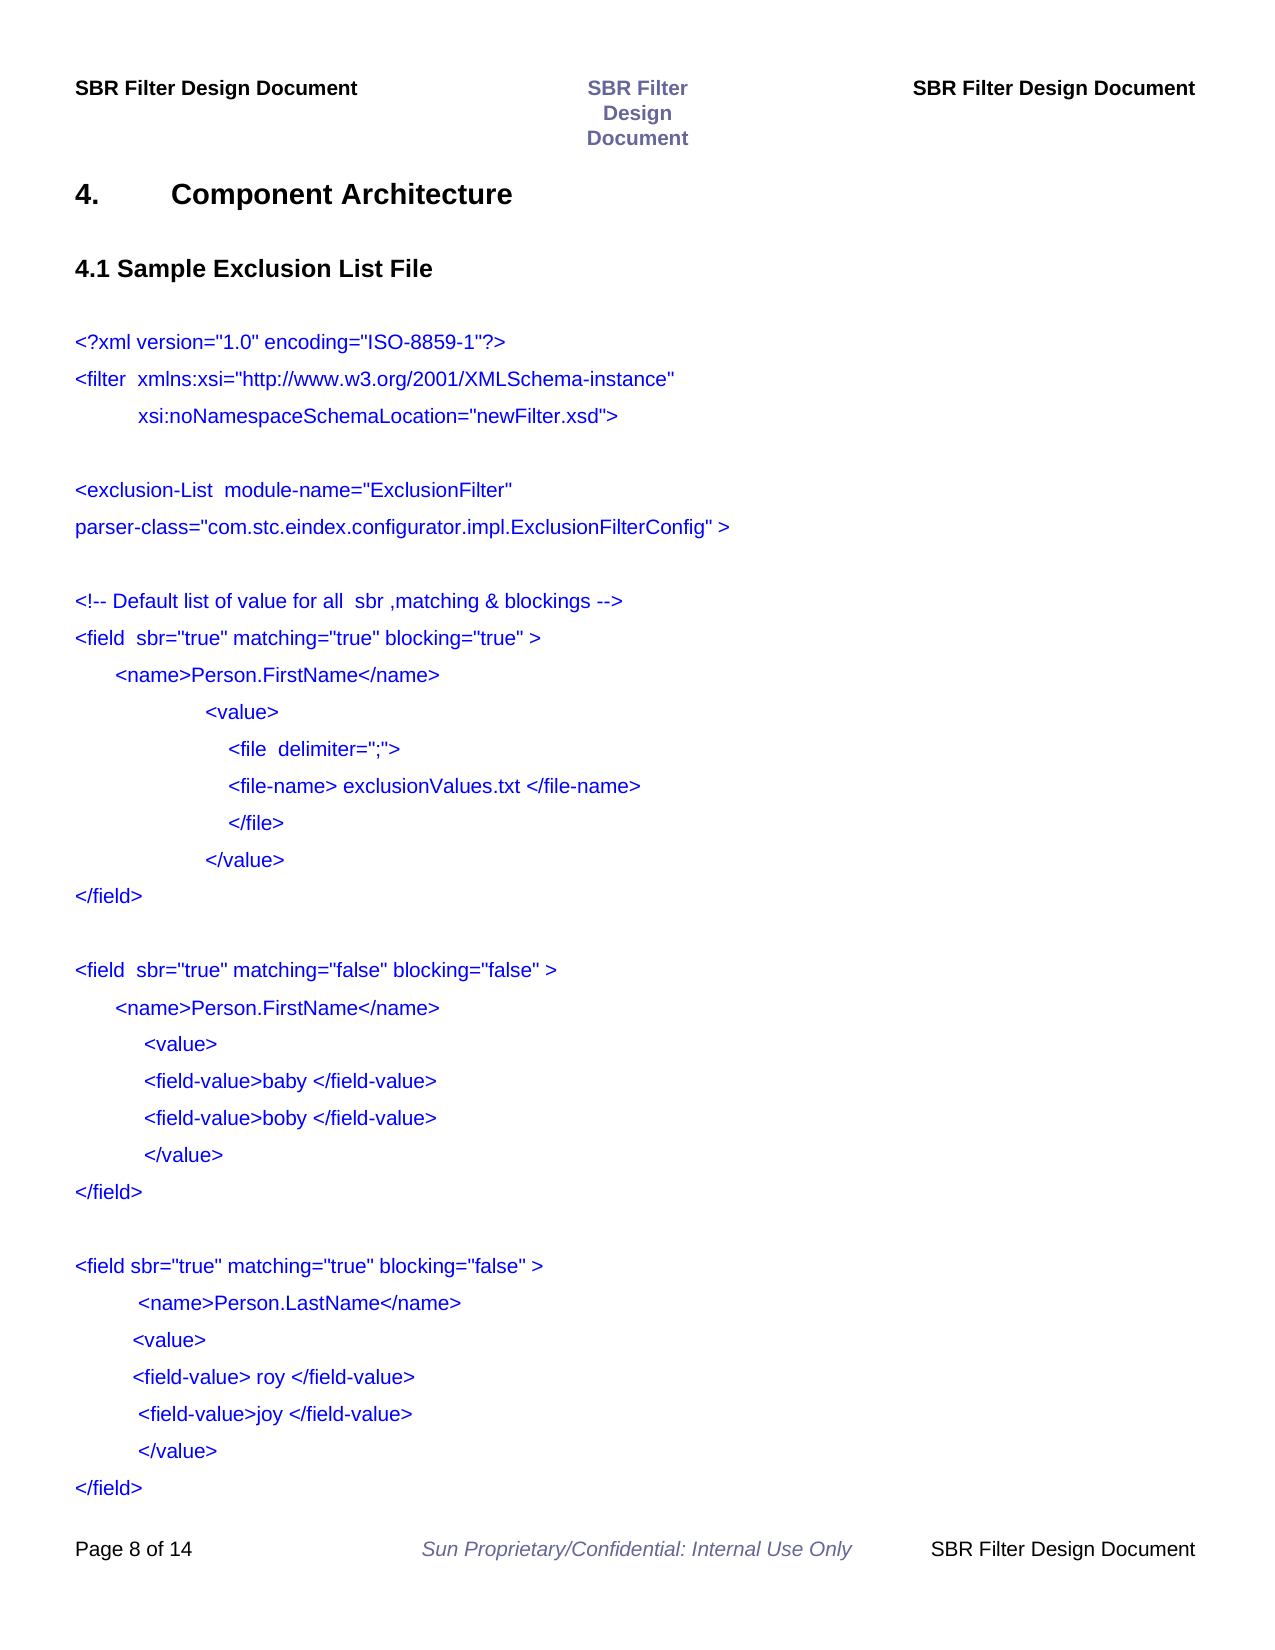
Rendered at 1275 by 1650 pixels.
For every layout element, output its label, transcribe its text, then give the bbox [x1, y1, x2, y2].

text <file-name> exclusionValues.txt </file-name> [75, 772, 1200, 797]
text <name>Person.FirstName</name> [75, 662, 1200, 687]
text </field> [75, 1179, 1200, 1204]
text <field-value>joy </field-value> [75, 1401, 1200, 1426]
subtitle Component Architecture [75, 178, 1200, 211]
text </value> [75, 1438, 1200, 1463]
text <value> [75, 698, 1200, 723]
text <value> [75, 1031, 1200, 1056]
text <!-- Default list of value for all sbr ,matching & blockings --> [75, 588, 1200, 613]
text <value> [75, 1327, 1200, 1352]
text <field-value>baby </field-value> [75, 1068, 1200, 1093]
text <field-value>boby </field-value> [75, 1105, 1200, 1130]
text <filter xmlns:xsi="http://www.w3.org/2001/XMLSchema-instance" [75, 366, 1200, 391]
text <field sbr="true" matching="true" blocking="false" > [75, 1253, 1200, 1278]
text </field> [75, 883, 1200, 908]
text <field-value> roy </field-value> [75, 1364, 1200, 1389]
text </file> [75, 809, 1200, 834]
text parser-class="com.stc.eindex.configurator.impl.ExclusionFilterConfig" > [75, 514, 1200, 539]
text </value> [75, 1142, 1200, 1167]
text </value> [75, 846, 1200, 871]
text <field sbr="true" matching="true" blocking="true" > [75, 624, 1200, 649]
text <file delimiter=";"> [75, 736, 1200, 761]
text <name>Person.FirstName</name> [75, 994, 1200, 1019]
text <?xml version="1.0" encoding="ISO-8859-1"?> [75, 329, 1200, 354]
text xsi:noNamespaceSchemaLocation="newFilter.xsd"> [75, 403, 1200, 428]
text </field> [75, 1475, 1200, 1500]
text <name>Person.LastName</name> [75, 1290, 1200, 1315]
text <field sbr="true" matching="false" blocking="false" > [75, 957, 1200, 982]
text <exclusion-List module-name="ExclusionFilter" [75, 477, 1200, 502]
subtitle Sample Exclusion List File [75, 254, 1200, 282]
